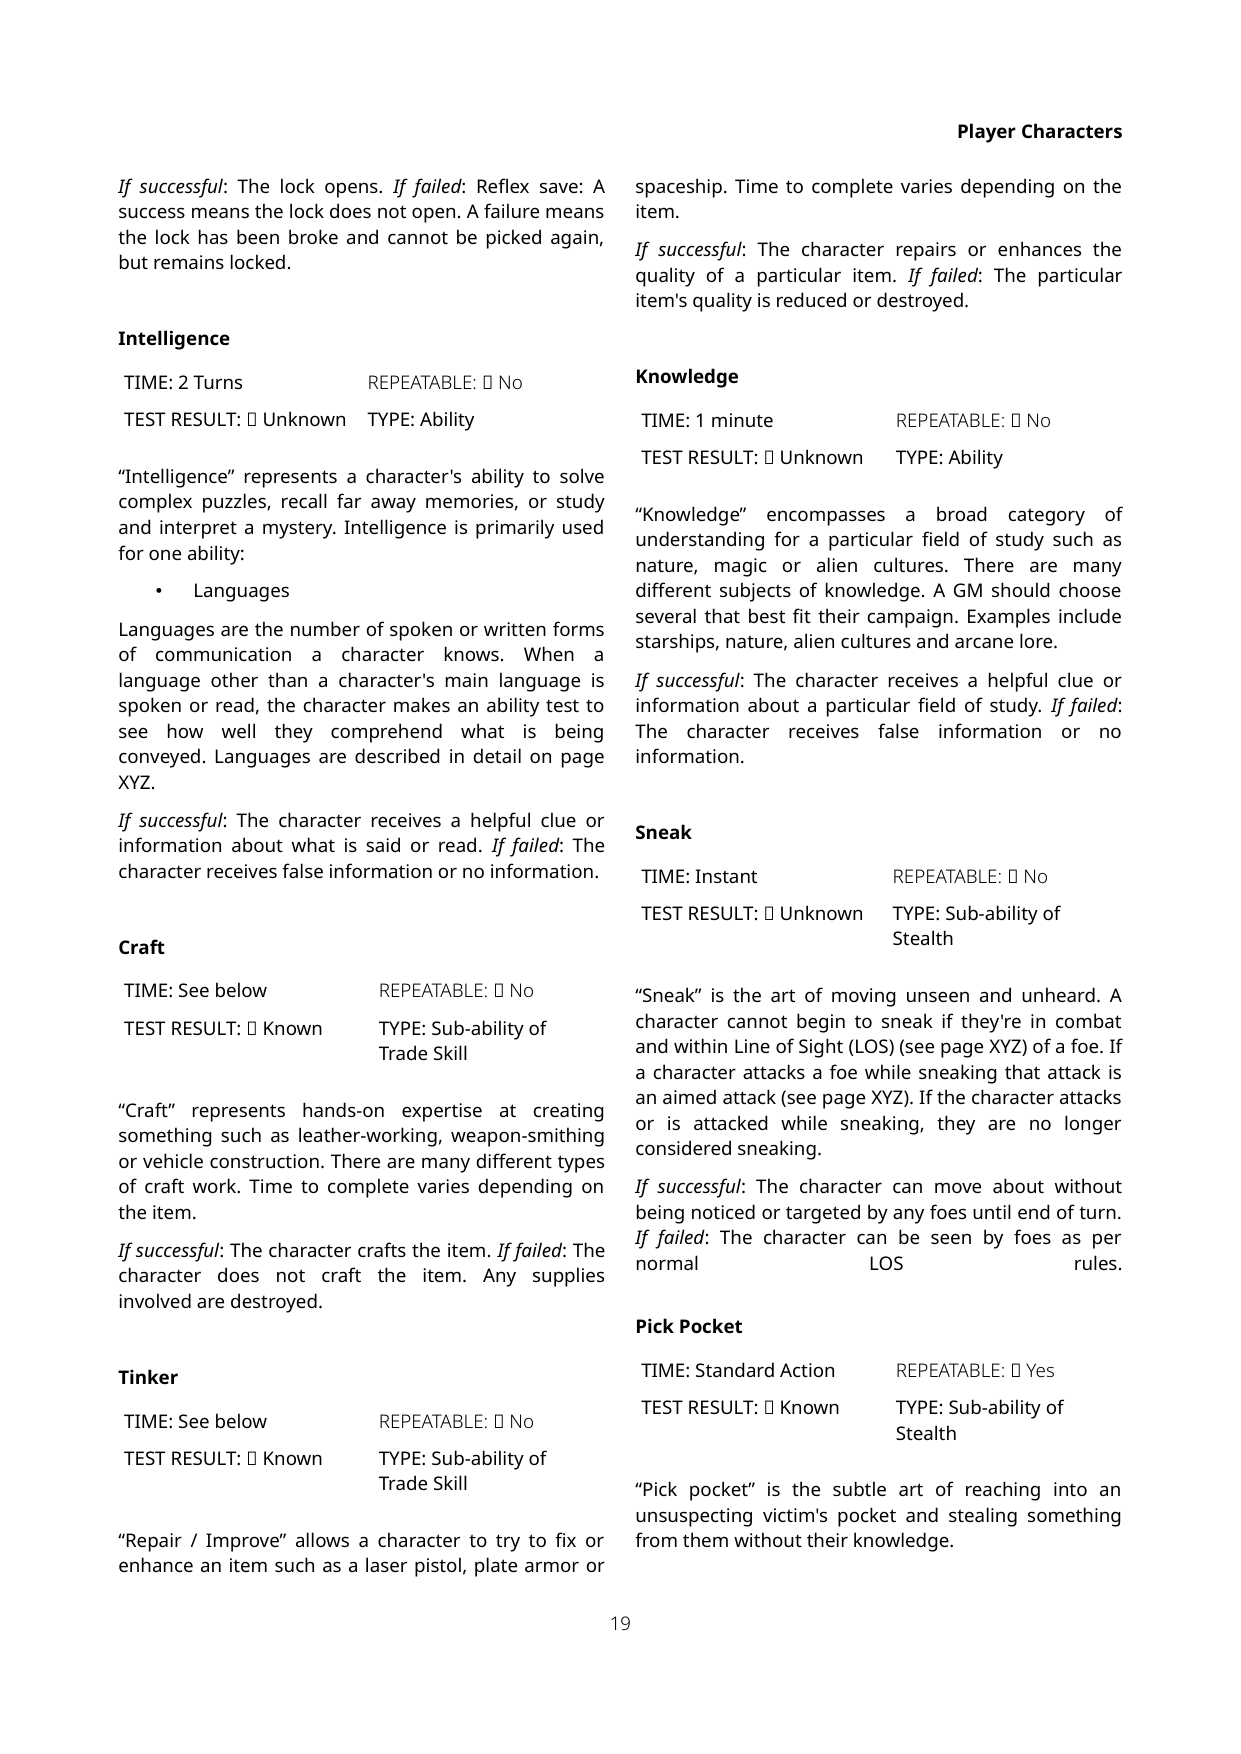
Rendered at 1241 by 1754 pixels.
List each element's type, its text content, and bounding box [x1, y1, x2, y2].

text If successful: The lock opens. If failed: Reflex save: A success means the lock does not open. A failure means the lock has been broke and cannot be picked again, but remains locked. [118, 173, 605, 275]
table_cell TYPE: Ability [890, 439, 1123, 476]
text Knowledge [635, 364, 1122, 389]
table_cell TEST RESULT:  Known [118, 1009, 373, 1072]
text Craft [118, 934, 605, 959]
table_header REPEATABLE:  No [890, 402, 1123, 439]
table_cell TYPE: Sub-ability of Trade Skill [373, 1009, 606, 1072]
table_header REPEATABLE:  No [373, 972, 606, 1009]
table_cell TYPE: Sub-ability of Stealth [890, 1389, 1123, 1451]
list Languages [156, 578, 605, 603]
table_header TIME: See below [118, 972, 373, 1009]
table_cell TEST RESULT:  Unknown [635, 895, 887, 957]
text If successful: The character receives a helpful clue or information about a particular field of study. If failed: The character receives false information or no information. [635, 667, 1122, 769]
table_header REPEATABLE:  No [373, 1402, 606, 1439]
table_cell TEST RESULT:  Known [635, 1389, 890, 1451]
text “Pick pocket” is the subtle art of reaching into an unsuspecting victim's pocket and stealing something from them without their knowledge. [635, 1451, 1122, 1553]
table_header REPEATABLE:  No [887, 858, 1123, 894]
text Languages are the number of spoken or written forms of communication a character knows. When a language other than a character's main language is spoken or read, the character makes an ability test to see how well they comprehend what is being conveyed. Languages are described in detail on page XYZ. [118, 616, 605, 794]
text Tinker [118, 1364, 605, 1390]
table_header TIME: See below [118, 1402, 373, 1439]
table_cell TYPE: Ability [362, 401, 605, 438]
table_cell TEST RESULT:  Unknown [635, 439, 890, 476]
table_cell TEST RESULT:  Unknown [118, 401, 362, 438]
table_header TIME: 1 minute [635, 402, 890, 439]
text Sneak [635, 819, 1122, 845]
text “Craft” represents hands-on expertise at creating something such as leather-working, weapon-smithing or vehicle construction. There are many different types of craft work. Time to complete varies depending on the item. [118, 1072, 605, 1225]
text “Repair / Improve” allows a character to try to fix or enhance an item such as a laser pistol, plate armor or [118, 1502, 605, 1578]
text If successful: The character receives a helpful clue or information about what is said or read. If failed: The character receives false information or no information. [118, 807, 605, 883]
text Intelligence [118, 326, 605, 351]
text If successful: The character can move about without being noticed or targeted by any foes until end of turn. If failed: The character can be seen by foes as per normal LOS rules. [635, 1174, 1122, 1301]
text “Sneak” is the art of moving unseen and unheard. A character cannot begin to sneak if they're in combat and within Line of Sight (LOS) (see page XYZ) of a foe. If a character attacks a foe while sneaking that attack is an aimed attack (see page XYZ). If the character attacks or is attacked while sneaking, they are no longer considered sneaking. [635, 957, 1122, 1161]
text Pick Pocket [635, 1314, 1122, 1339]
text spaceship. Time to complete varies depending on the item. [635, 173, 1122, 224]
table_cell TYPE: Sub-ability of Trade Skill [373, 1439, 606, 1502]
text “Intelligence” represents a character's ability to solve complex puzzles, recall far away memories, or study and interpret a mystery. Intelligence is primarily used for one ability: [118, 438, 605, 565]
table_cell TEST RESULT:  Known [118, 1439, 373, 1502]
text If successful: The character crafts the item. If failed: The character does not craft the item. Any supplies involved are destroyed. [118, 1237, 605, 1314]
table_header REPEATABLE:  No [362, 364, 605, 401]
table_header TIME: 2 Turns [118, 364, 362, 401]
table_header TIME: Instant [635, 858, 887, 894]
table_cell TYPE: Sub-ability of Stealth [887, 895, 1123, 957]
table_header TIME: Standard Action [635, 1352, 890, 1389]
text If successful: The character repairs or enhances the quality of a particular item. If failed: The particular item's quality is reduced or destroyed. [635, 237, 1122, 313]
table_header REPEATABLE:  Yes [890, 1352, 1123, 1389]
text “Knowledge” encompasses a broad category of understanding for a particular field of study such as nature, magic or alien cultures. There are many different subjects of knowledge. A GM should choose several that best fit their campaign. Examples include starships, nature, alien cultures and arcane lore. [635, 476, 1122, 654]
